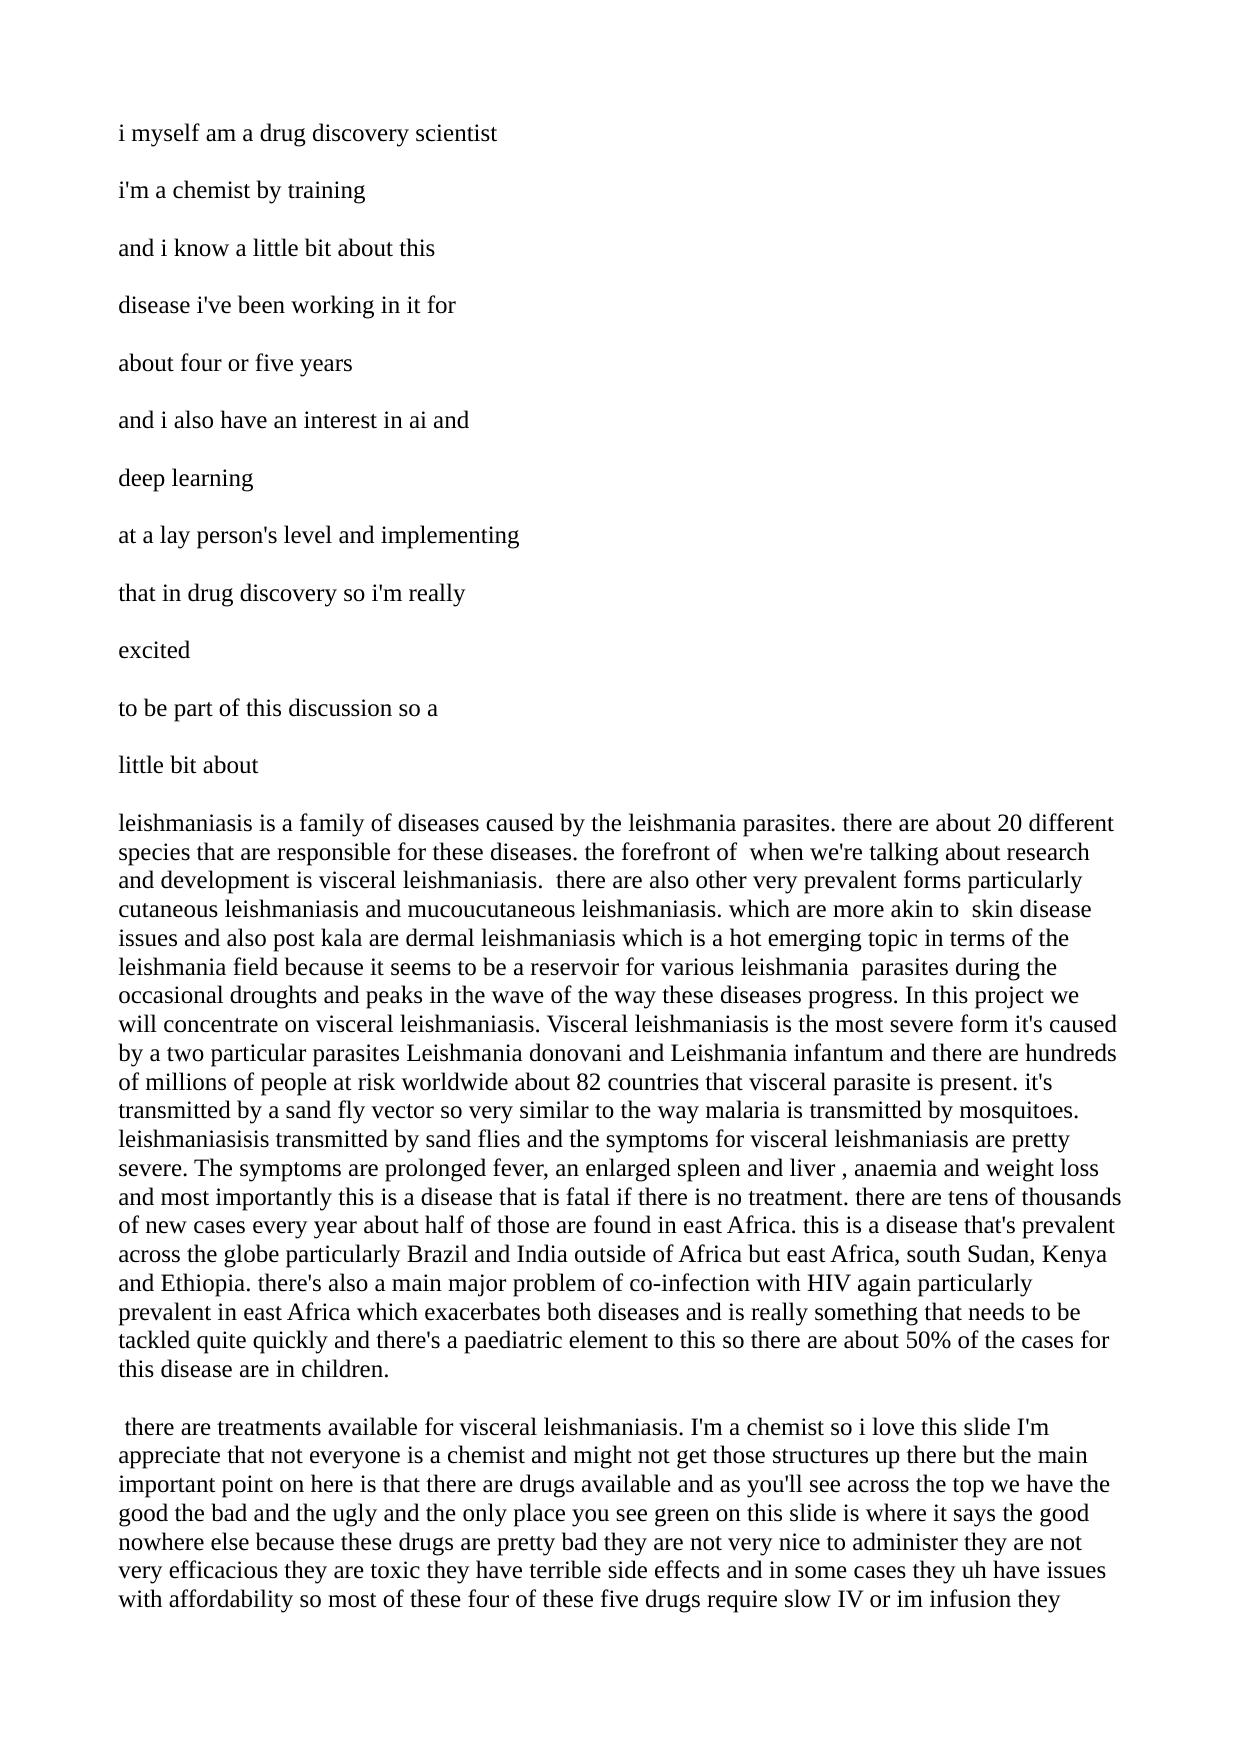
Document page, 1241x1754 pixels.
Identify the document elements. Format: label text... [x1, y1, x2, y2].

text little bit about [118, 751, 1122, 779]
text there are treatments available for visceral leishmaniasis. I'm a chemist so i love this slide I'm appreciate that not everyone is a chemist and might not get those structures up there but the main important point on here is that there are drugs available and as you'll see across the top we have the good the bad and the ugly and the only place you see green on this slide is where it says the good nowhere else because these drugs are pretty bad they are not very nice to administer they are not very efficacious they are toxic they have terrible side effects and in some cases they uh have issues with affordability so most of these four of these five drugs require slow IV or im infusion they [118, 1412, 1122, 1613]
text to be part of this discussion so a [118, 693, 1122, 722]
text i'm a chemist by training [118, 176, 1122, 204]
text deep learning [118, 463, 1122, 492]
text and i know a little bit about this [118, 233, 1122, 262]
text disease i've been working in it for [118, 291, 1122, 319]
text at a lay person's level and implementing [118, 521, 1122, 549]
text i myself am a drug discovery scientist [118, 118, 1122, 147]
text that in drug discovery so i'm really [118, 578, 1122, 607]
text excited [118, 636, 1122, 664]
text about four or five years [118, 348, 1122, 377]
text and i also have an interest in ai and [118, 406, 1122, 434]
text leishmaniasis is a family of diseases caused by the leishmania parasites. there are about 20 different species that are responsible for these diseases. the forefront of when we're talking about research and development is visceral leishmaniasis. there are also other very prevalent forms particularly cutaneous leishmaniasis and mucoucutaneous leishmaniasis. which are more akin to skin disease issues and also post kala are dermal leishmaniasis which is a hot emerging topic in terms of the leishmania field because it seems to be a reservoir for various leishmania parasites during the occasional droughts and peaks in the wave of the way these diseases progress. In this project we will concentrate on visceral leishmaniasis. Visceral leishmaniasis is the most severe form it's caused by a two particular parasites Leishmania donovani and Leishmania infantum and there are hundreds of millions of people at risk worldwide about 82 countries that visceral parasite is present. it's transmitted by a sand fly vector so very similar to the way malaria is transmitted by mosquitoes. leishmaniasisis transmitted by sand flies and the symptoms for visceral leishmaniasis are pretty severe. The symptoms are prolonged fever, an enlarged spleen and liver , anaemia and weight loss and most importantly this is a disease that is fatal if there is no treatment. there are tens of thousands of new cases every year about half of those are found in east Africa. this is a disease that's prevalent across the globe particularly Brazil and India outside of Africa but east Africa, south Sudan, Kenya and Ethiopia. there's also a main major problem of co-infection with HIV again particularly prevalent in east Africa which exacerbates both diseases and is really something that needs to be tackled quite quickly and there's a paediatric element to this so there are about 50% of the cases for this disease are in children. [118, 808, 1122, 1383]
